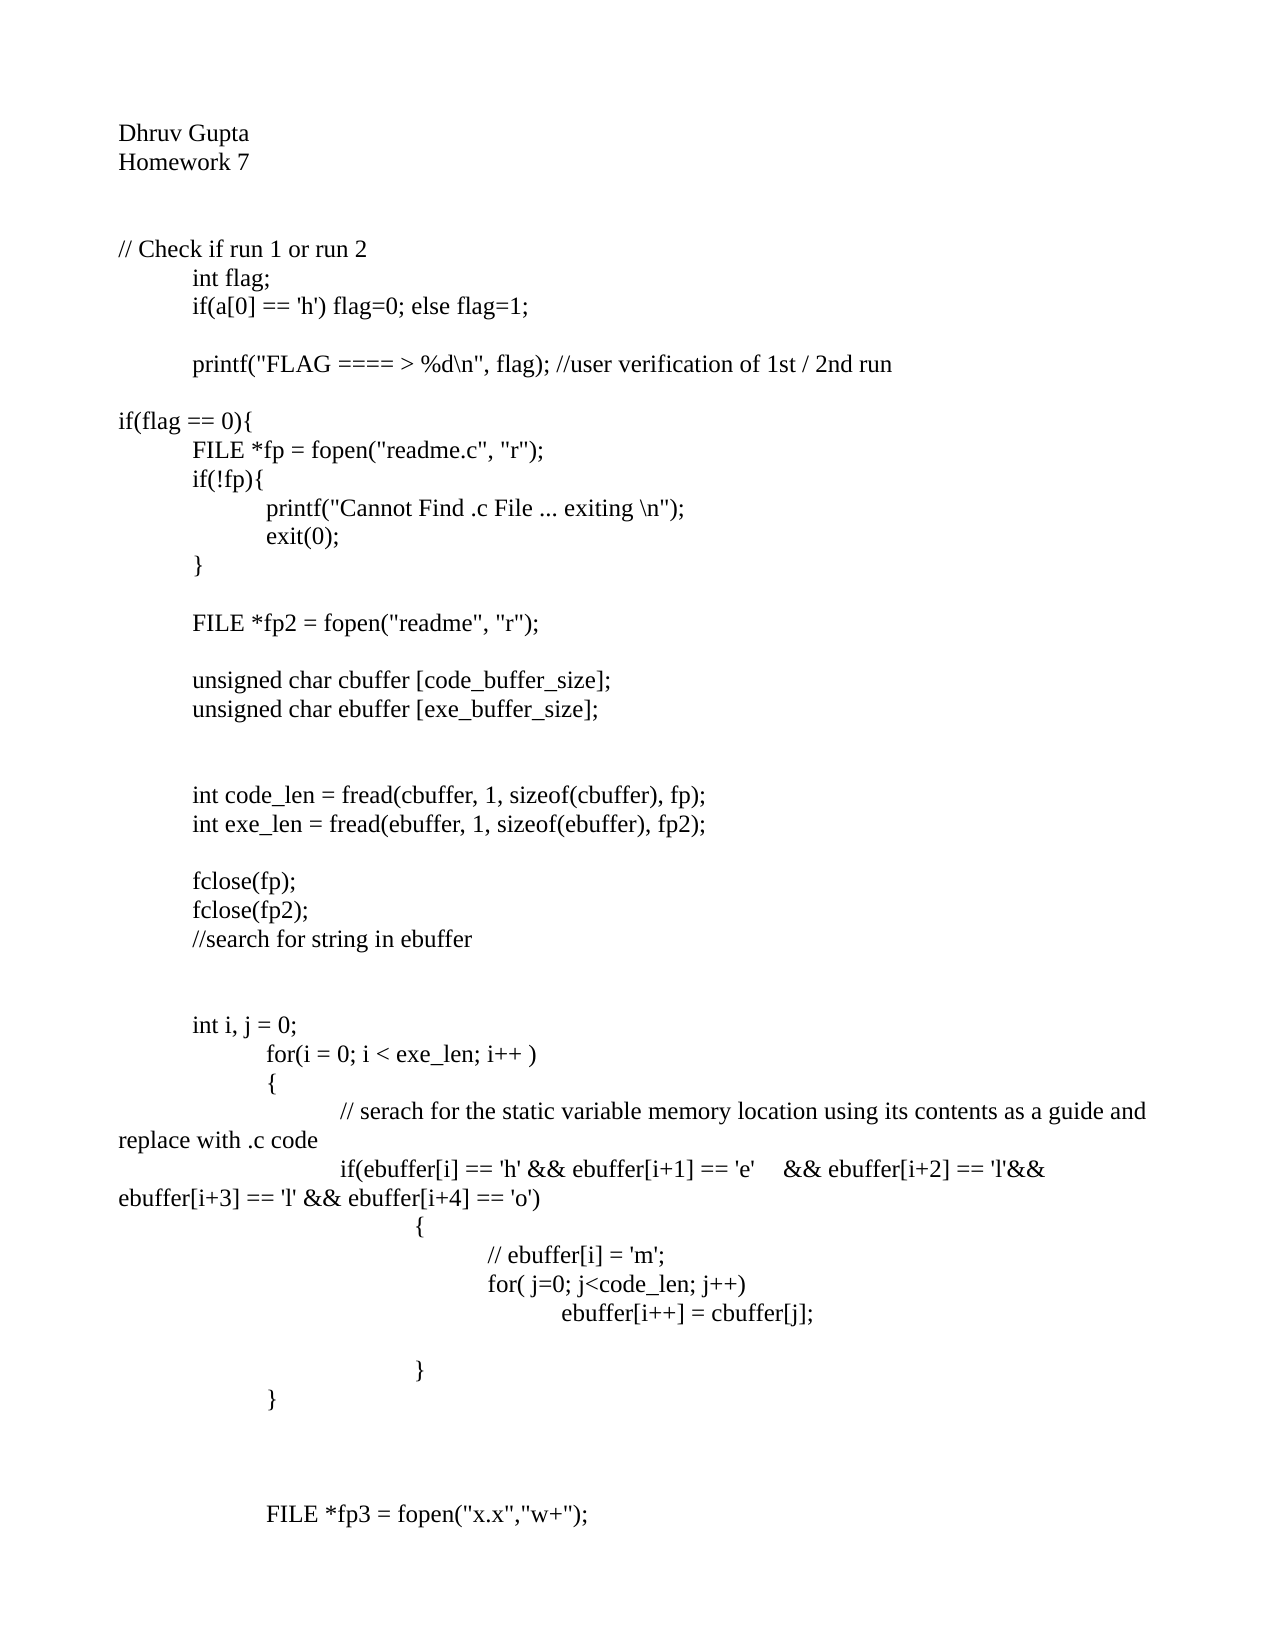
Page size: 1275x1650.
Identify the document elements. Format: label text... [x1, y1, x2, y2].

text //search for string in ebuffer [118, 924, 1157, 953]
text if(flag == 0){ [118, 406, 1157, 435]
text // serach for the static variable memory location using its contents as a guide and replace with .c code [118, 1096, 1157, 1154]
text int flag; [118, 263, 1157, 291]
text // ebuffer[i] = 'm'; [118, 1240, 1157, 1269]
text } [118, 1355, 1157, 1384]
text unsigned char cbuffer [code_buffer_size]; [118, 665, 1157, 694]
text FILE *fp2 = fopen("readme", "r"); [118, 608, 1157, 636]
text if(ebuffer[i] == 'h' && ebuffer[i+1] == 'e' && ebuffer[i+2] == 'l'&& ebuffer[i+3] == 'l' && ebuffer[i+4] == 'o') [118, 1154, 1157, 1211]
text printf("Cannot Find .c File ... exiting \n"); [118, 493, 1157, 521]
text for(i = 0; i < exe_len; i++ ) [118, 1039, 1157, 1068]
text if(a[0] == 'h') flag=0; else flag=1; [118, 291, 1157, 320]
text unsigned char ebuffer [exe_buffer_size]; [118, 694, 1157, 723]
text int code_len = fread(cbuffer, 1, sizeof(cbuffer), fp); [118, 780, 1157, 809]
text { [118, 1211, 1157, 1240]
text FILE *fp = fopen("readme.c", "r"); [118, 435, 1157, 464]
text int exe_len = fread(ebuffer, 1, sizeof(ebuffer), fp2); [118, 809, 1157, 838]
text FILE *fp3 = fopen("x.x","w+"); [118, 1499, 1157, 1528]
text if(!fp){ [118, 464, 1157, 493]
text } [118, 1384, 1157, 1413]
text } [118, 550, 1157, 579]
text fclose(fp2); [118, 895, 1157, 924]
text int i, j = 0; [118, 1010, 1157, 1039]
text printf("FLAG ==== > %d\n", flag); //user verification of 1st / 2nd run [118, 349, 1157, 378]
text { [118, 1068, 1157, 1096]
text fclose(fp); [118, 866, 1157, 895]
text ebuffer[i++] = cbuffer[j]; [118, 1298, 1157, 1326]
text // Check if run 1 or run 2 [118, 234, 1157, 263]
text for( j=0; j<code_len; j++) [118, 1269, 1157, 1298]
text exit(0); [118, 521, 1157, 550]
